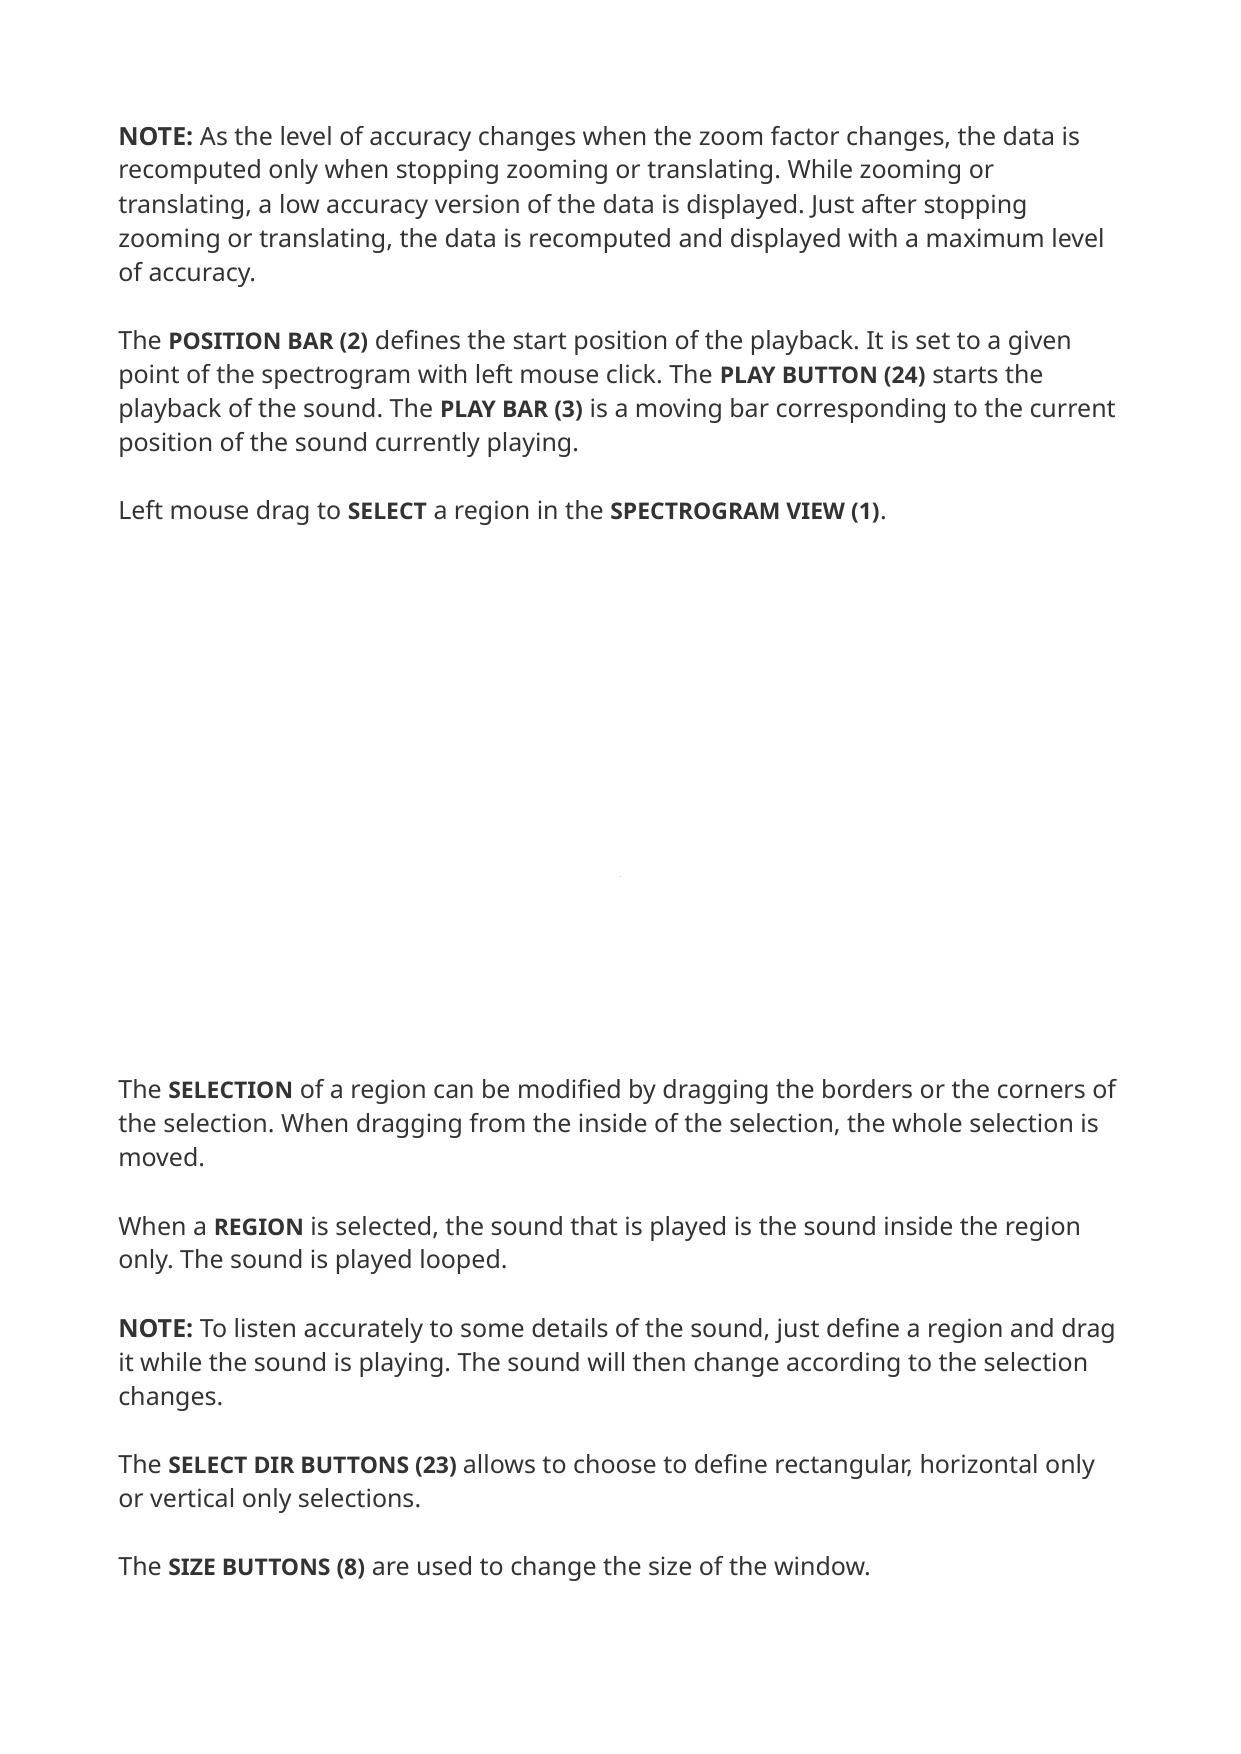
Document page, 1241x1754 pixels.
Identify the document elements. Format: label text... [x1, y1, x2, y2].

subtitle The size buttons (8) are used to change the size of the window. [118, 1549, 1122, 1583]
subtitle When a region is selected, the sound that is played is the sound inside the region only. The sound is played looped. [118, 1208, 1122, 1276]
subtitle NOTE: As the level of accuracy changes when the zoom factor changes, the data is recomputed only when stopping zooming or translating. While zooming or translating, a low accuracy version of the data is displayed. Just after stopping zooming or translating, the data is recomputed and displayed with a maximum level of accuracy. [118, 118, 1122, 288]
subtitle The select DIR BUTTONS (23) allows to choose to define rectangular, horizontal only or vertical only selections. [118, 1447, 1122, 1515]
subtitle The selection of a region can be modified by dragging the borders or the corners of the selection. When dragging from the inside of the selection, the whole selection is moved. [118, 1072, 1122, 1174]
subtitle Left mouse drag to select a region in the spectrogram view (1). [118, 493, 1122, 527]
subtitle NOTE: To listen accurately to some details of the sound, just define a region and drag it while the sound is playing. The sound will then change according to the selection changes. [118, 1310, 1122, 1412]
subtitle The position bar (2) defines the start position of the playback. It is set to a given point of the spectrogram with left mouse click. The play button (24) starts the playback of the sound. The play bar (3) is a moving bar corresponding to the current position of the sound currently playing. [118, 322, 1122, 459]
